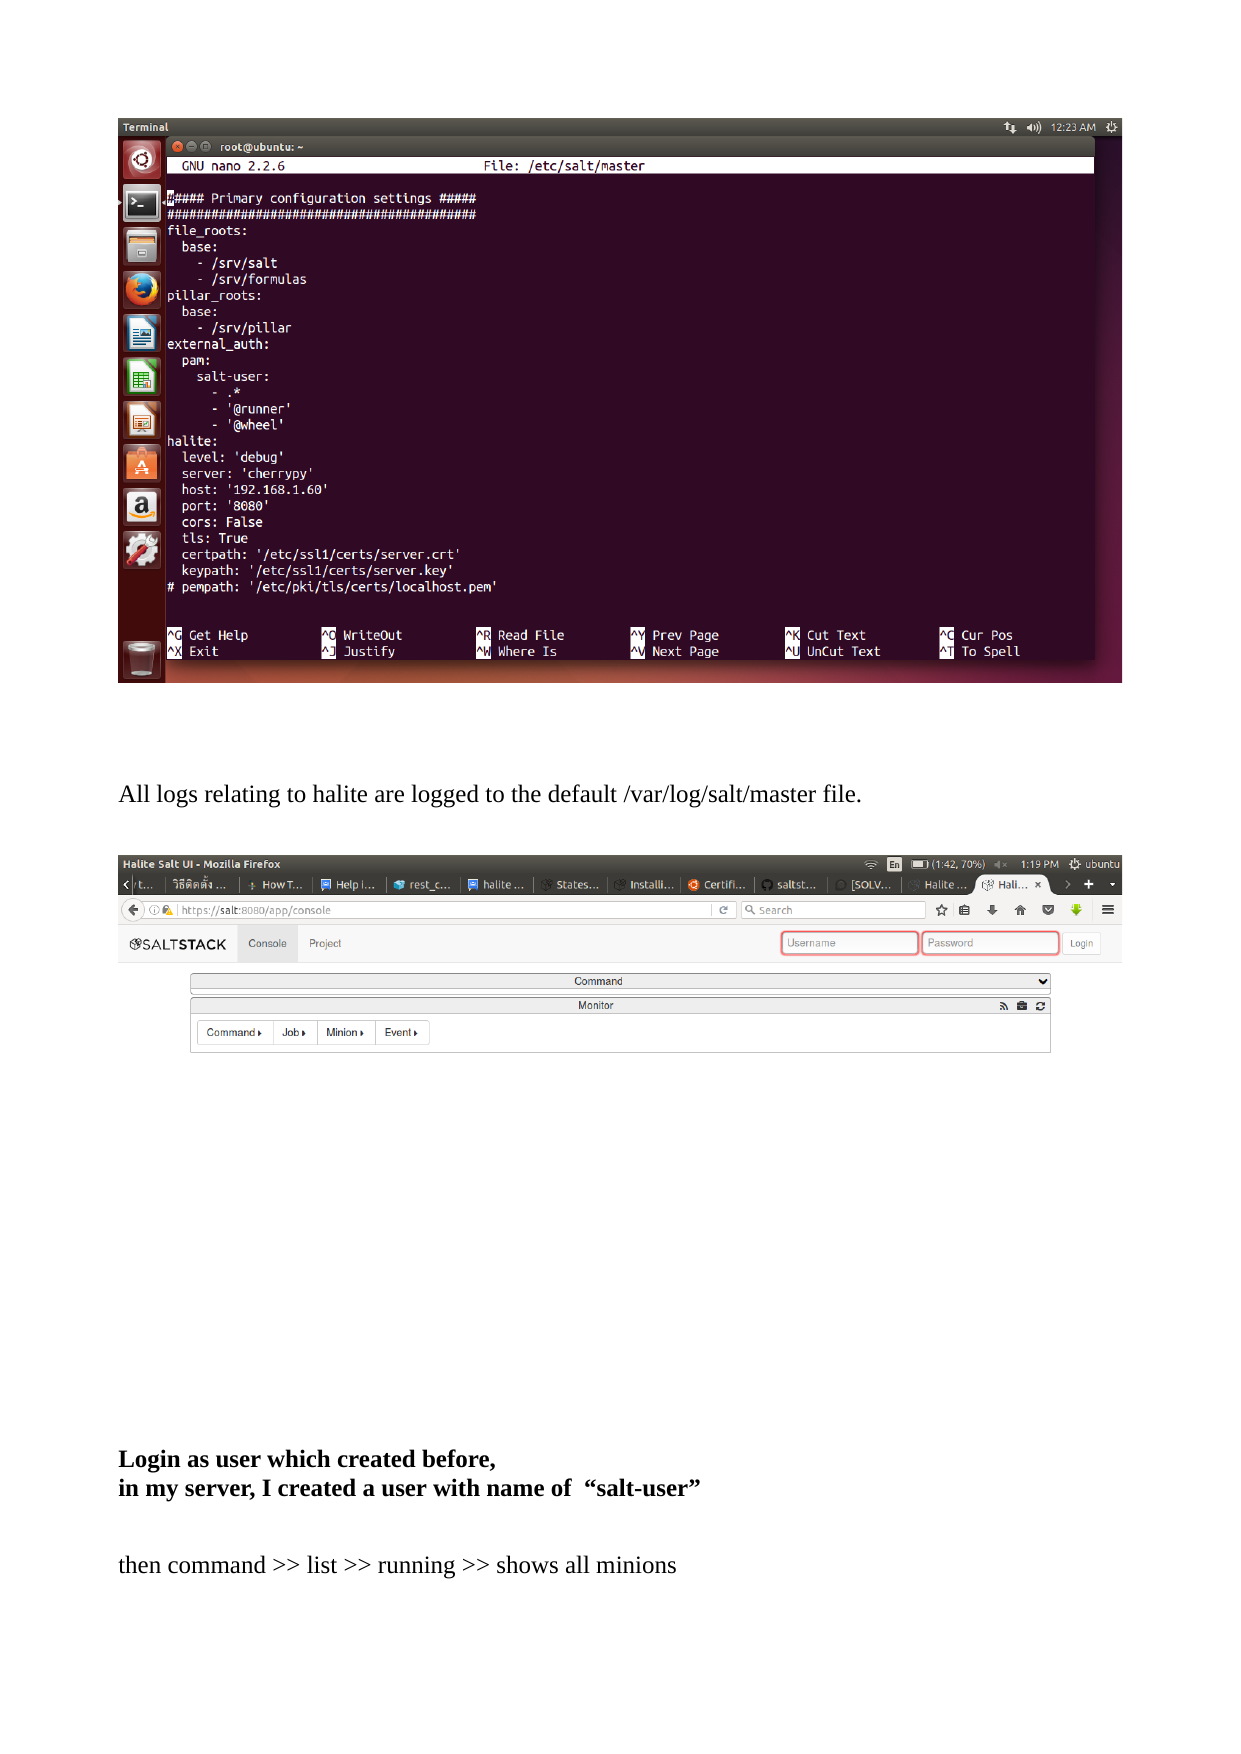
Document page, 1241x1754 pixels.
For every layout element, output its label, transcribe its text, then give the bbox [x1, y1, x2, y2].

text Login as user which created before, [118, 1444, 1122, 1473]
text All logs relating to halite are logged to the default /var/log/salt/master file. [118, 779, 1122, 807]
picture [118, 118, 1123, 683]
text then command >> list >> running >> shows all minions [118, 1550, 1122, 1578]
picture [118, 855, 1123, 1420]
text in my server, I created a user with name of “salt-user” [118, 1473, 1122, 1502]
